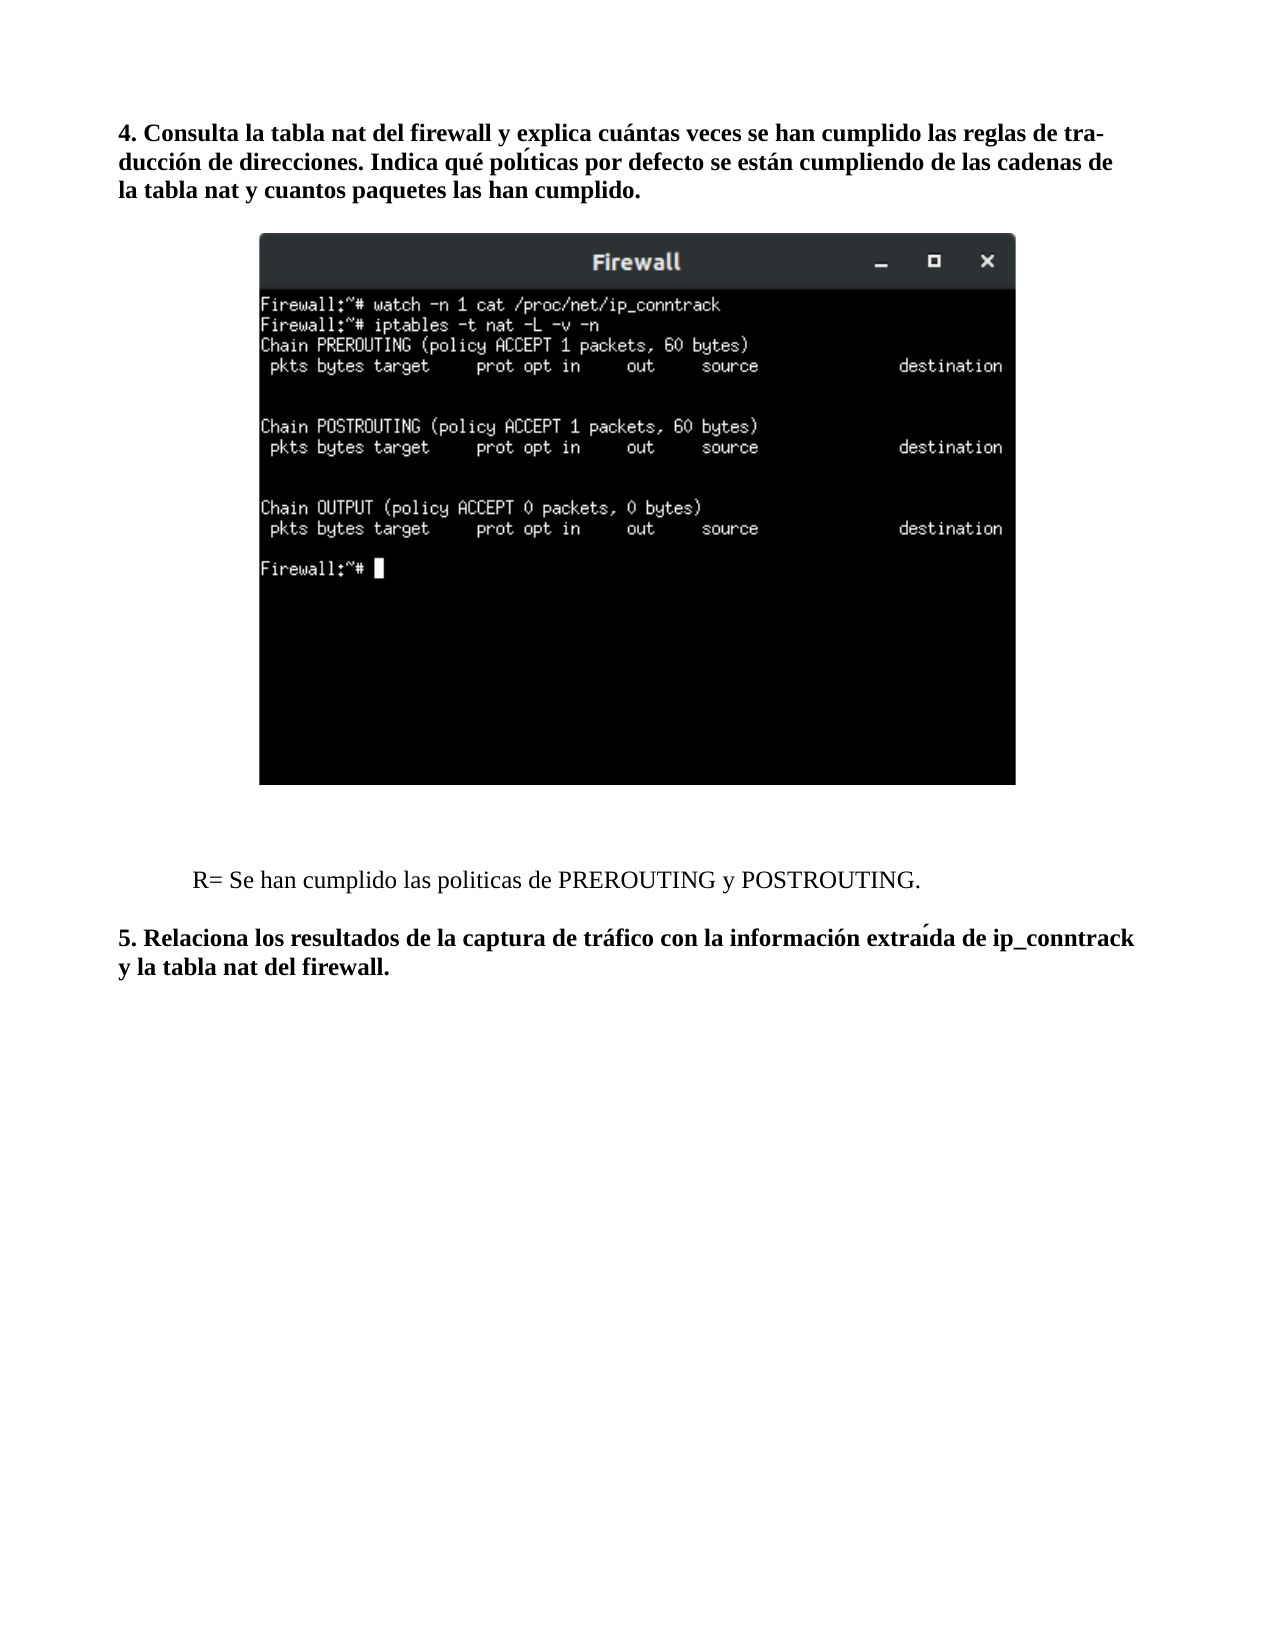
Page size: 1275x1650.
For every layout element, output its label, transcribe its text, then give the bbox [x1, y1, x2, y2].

text y la tabla nat del firewall. [118, 952, 1157, 981]
text R= Se han cumplido las politicas de PREROUTING y POSTROUTING. [118, 866, 1157, 894]
text 5. Relaciona los resultados de la captura de tráfico con la información extraı́da de ip_conntrack [118, 923, 1157, 952]
picture [259, 233, 1016, 785]
text la tabla nat y cuantos paquetes las han cumplido. [118, 176, 1157, 204]
text 4. Consulta la tabla nat del firewall y explica cuántas veces se han cumplido las reglas de tra- [118, 118, 1157, 147]
text ducción de direcciones. Indica qué polı́ticas por defecto se están cumpliendo de las cadenas de [118, 147, 1157, 176]
